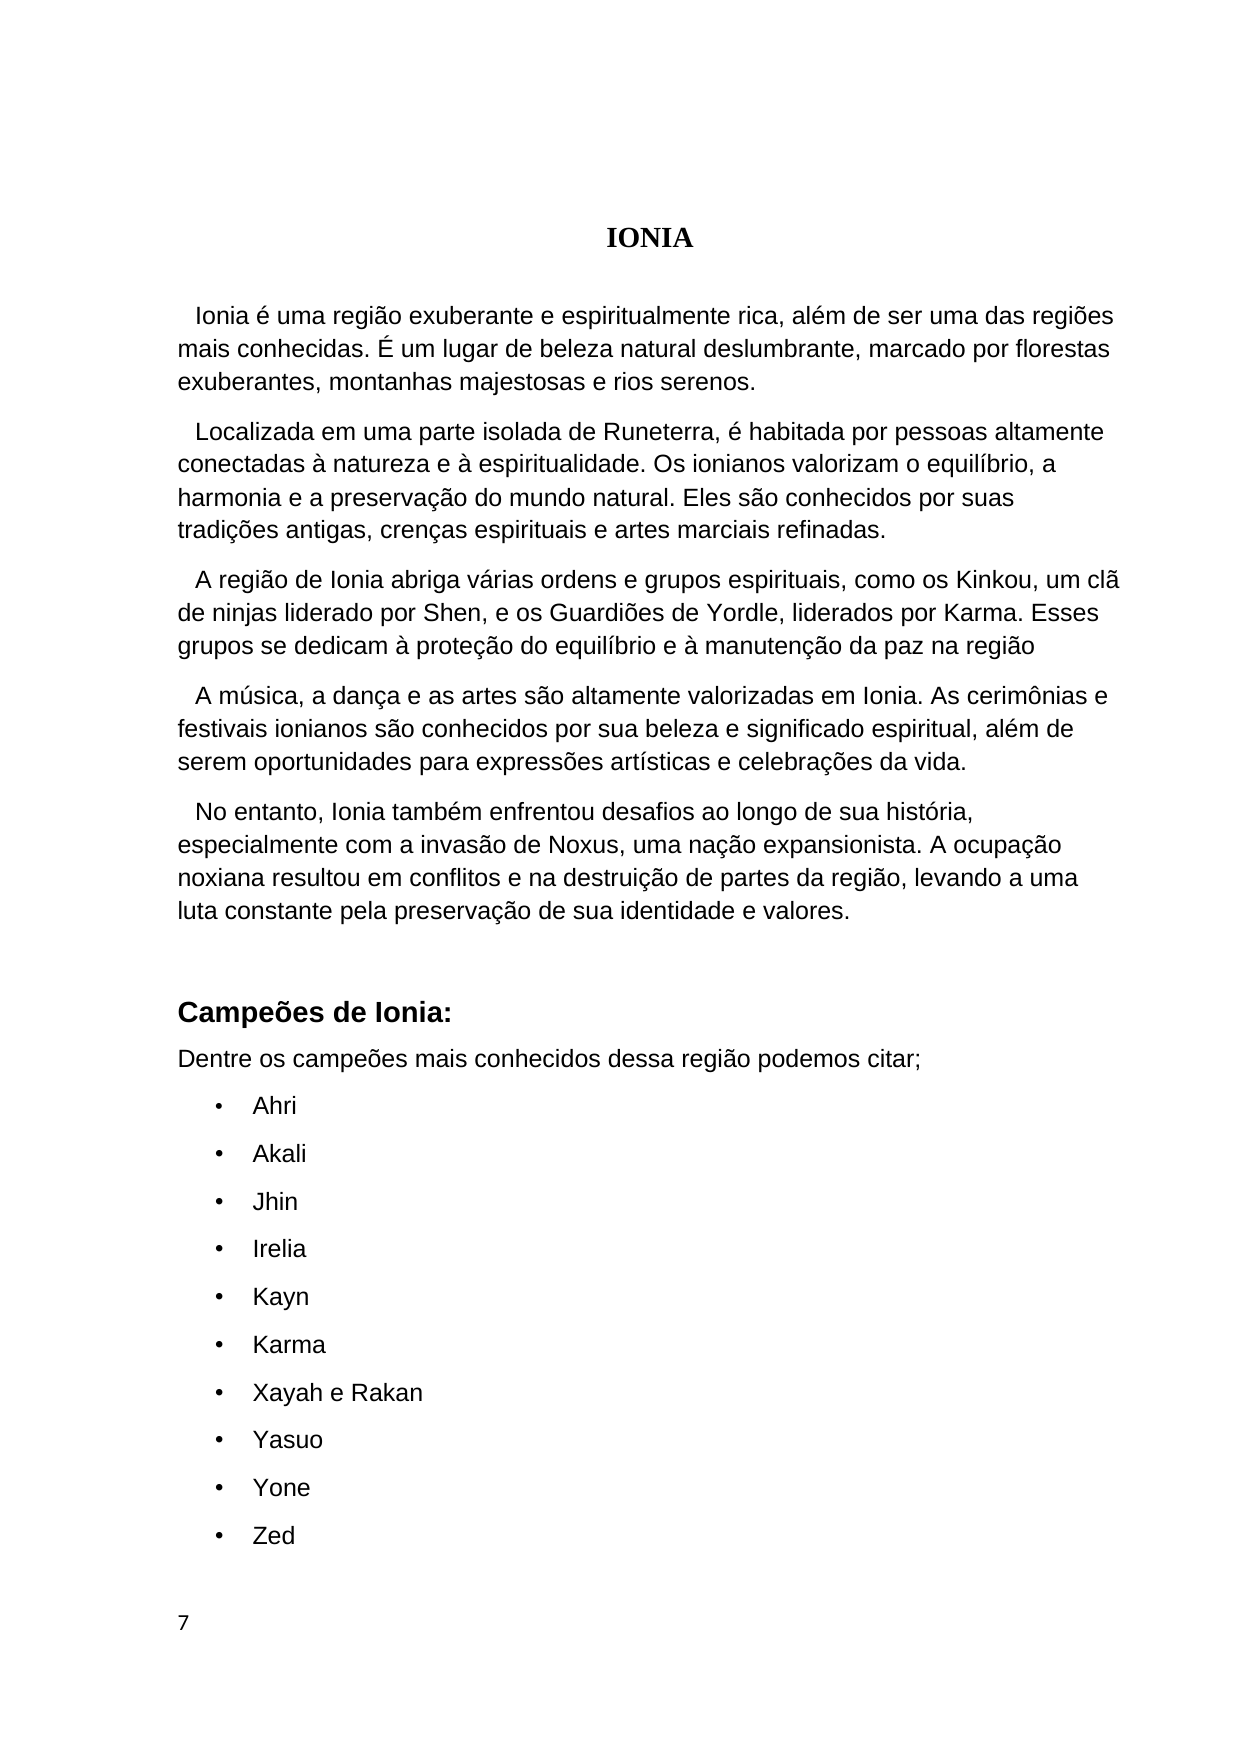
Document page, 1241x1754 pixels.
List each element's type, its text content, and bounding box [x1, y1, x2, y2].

list Irelia [215, 1234, 1122, 1263]
list Zed [215, 1521, 1122, 1549]
text A música, a dança e as artes são altamente valorizadas em Ionia. As cerimônias e festivais ionianos são conhecidos por sua beleza e significado espiritual, além de serem oportunidades para expressões artísticas e celebrações da vida. [177, 681, 1122, 776]
list Akali [215, 1139, 1122, 1168]
list Yasuo [215, 1425, 1122, 1454]
text Ionia é uma região exuberante e espiritualmente rica, além de ser uma das regiões mais conhecidas. É um lugar de beleza natural deslumbrante, marcado por florestas exuberantes, montanhas majestosas e rios serenos. [177, 301, 1122, 396]
text Dentre os campeões mais conhecidos dessa região podemos citar; [177, 1044, 1122, 1072]
list Ahri [215, 1091, 1122, 1120]
list Karma [215, 1330, 1122, 1359]
subtitle Campeões de Ionia: [177, 995, 1122, 1029]
list Yone [215, 1473, 1122, 1502]
text No entanto, Ionia também enfrentou desafios ao longo de sua história, especialmente com a invasão de Noxus, uma nação expansionista. A ocupação noxiana resultou em conflitos e na destruição de partes da região, levando a uma luta constante pela preservação de sua identidade e valores. [177, 797, 1122, 924]
text Localizada em uma parte isolada de Runeterra, é habitada por pessoas altamente conectadas à natureza e à espiritualidade. Os ionianos valorizam o equilíbrio, a harmonia e a preservação do mundo natural. Eles são conhecidos por suas tradições antigas, crenças espirituais e artes marciais refinadas. [177, 416, 1122, 544]
list Xayah e Rakan [215, 1377, 1122, 1406]
list Kayn [215, 1282, 1122, 1311]
text A região de Ionia abriga várias ordens e grupos espirituais, como os Kinkou, um clã de ninjas liderado por Shen, e os Guardiões de Yordle, liderados por Karma. Esses grupos se dedicam à proteção do equilíbrio e à manutenção da paz na região [177, 565, 1122, 660]
list Jhin [215, 1187, 1122, 1216]
subtitle IONIA [177, 220, 1122, 254]
